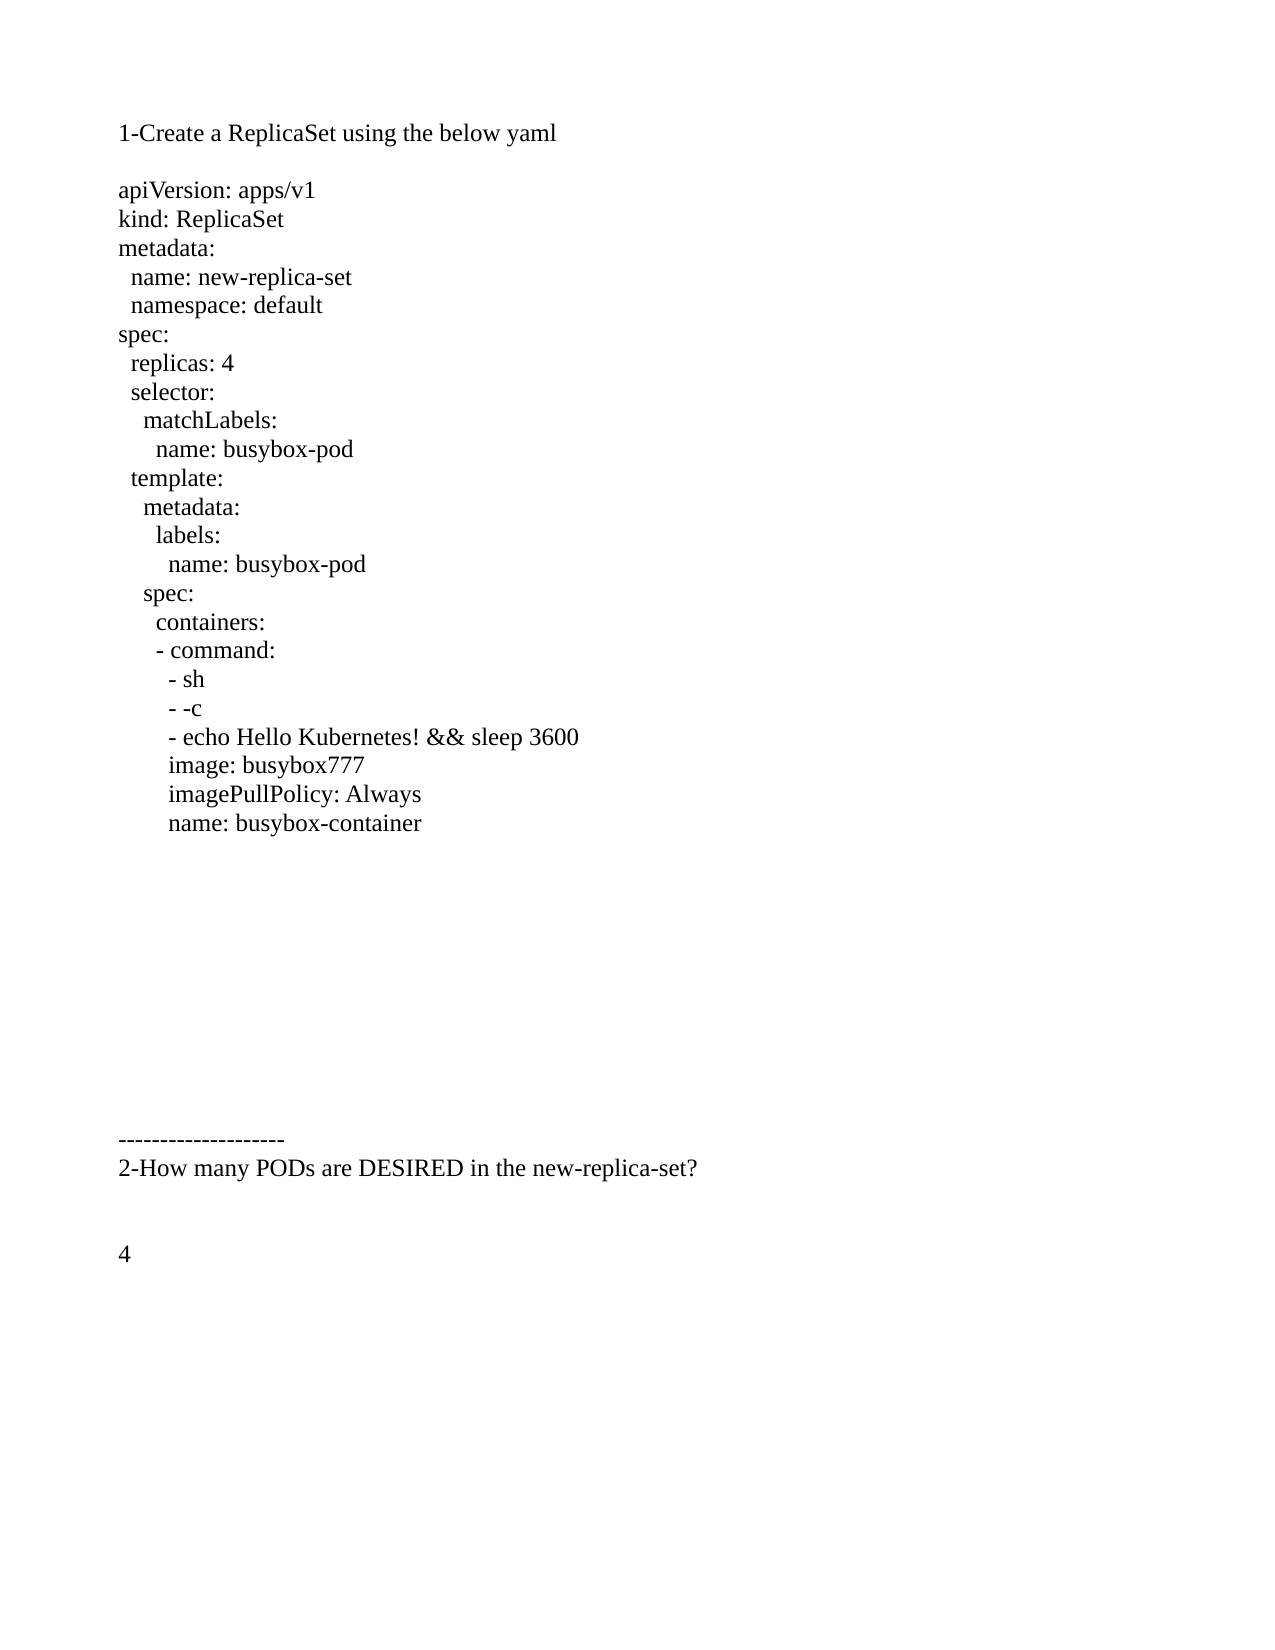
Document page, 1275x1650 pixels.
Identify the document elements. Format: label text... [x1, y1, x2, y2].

text apiVersion: apps/v1 [118, 176, 1157, 204]
text selector: [118, 377, 1157, 406]
text labels: [118, 521, 1157, 549]
text - -c [118, 693, 1157, 722]
text spec: [118, 578, 1157, 607]
text imagePullPolicy: Always [118, 779, 1157, 808]
text - sh [118, 664, 1157, 693]
text - echo Hello Kubernetes! && sleep 3600 [118, 722, 1157, 751]
text kind: ReplicaSet [118, 204, 1157, 233]
text containers: [118, 607, 1157, 636]
text template: [118, 463, 1157, 492]
text metadata: [118, 233, 1157, 262]
text 2-How many PODs are DESIRED in the new-replica-set? [118, 1153, 1157, 1182]
text metadata: [118, 492, 1157, 521]
text name: busybox-pod [118, 434, 1157, 463]
text spec: [118, 319, 1157, 348]
text - command: [118, 636, 1157, 664]
text name: busybox-container [118, 808, 1157, 837]
text matchLabels: [118, 406, 1157, 434]
text image: busybox777 [118, 751, 1157, 779]
text 1-Create a ReplicaSet using the below yaml [118, 118, 1157, 147]
text 4 [118, 1239, 1157, 1268]
text name: busybox-pod [118, 549, 1157, 578]
text namespace: default [118, 291, 1157, 319]
text -------------------- [118, 1124, 1157, 1153]
text replicas: 4 [118, 348, 1157, 377]
text name: new-replica-set [118, 262, 1157, 291]
